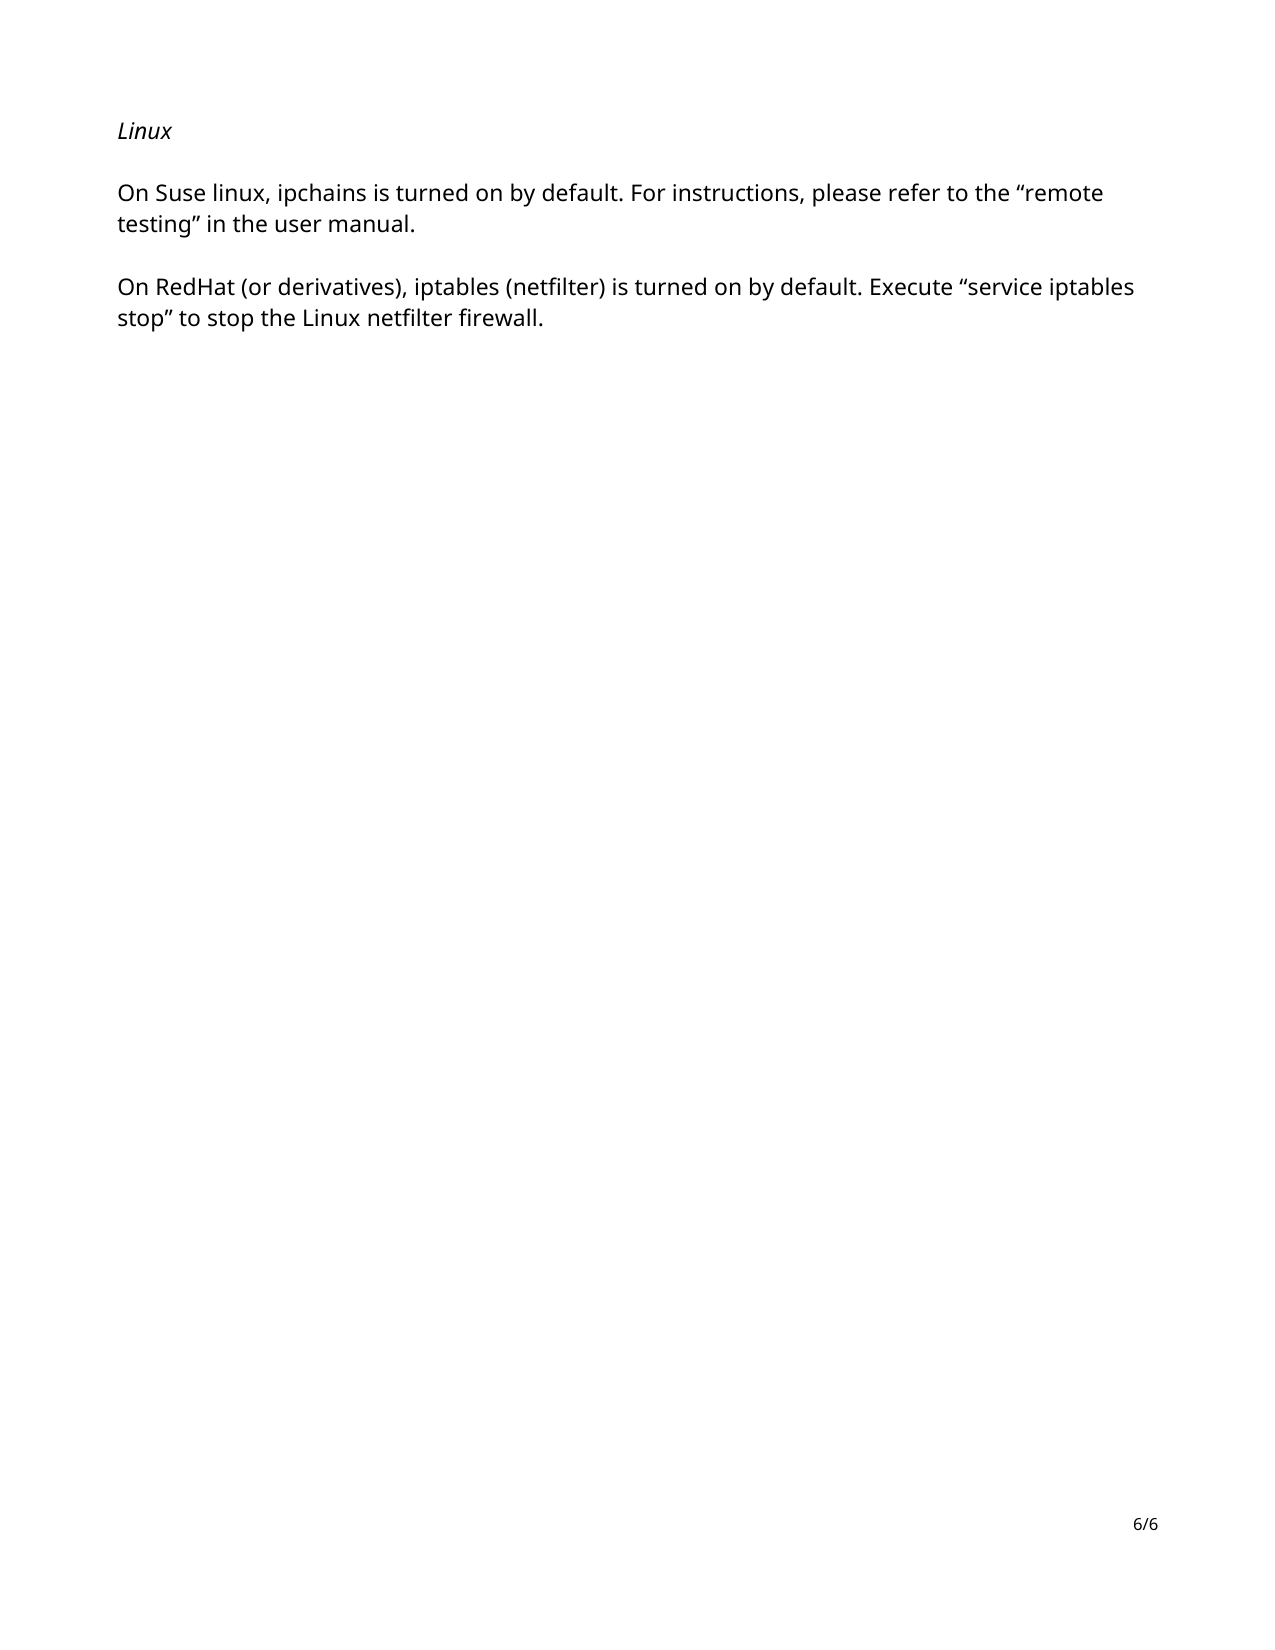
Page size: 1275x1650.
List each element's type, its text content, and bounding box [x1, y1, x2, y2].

text Linux [117, 114, 1158, 146]
text On Suse linux, ipchains is turned on by default. For instructions, please refer to the “remote testing” in the user manual. [117, 177, 1158, 239]
text On RedHat (or derivatives), iptables (netfilter) is turned on by default. Execute “service iptables stop” to stop the Linux netfilter firewall. [117, 271, 1158, 333]
